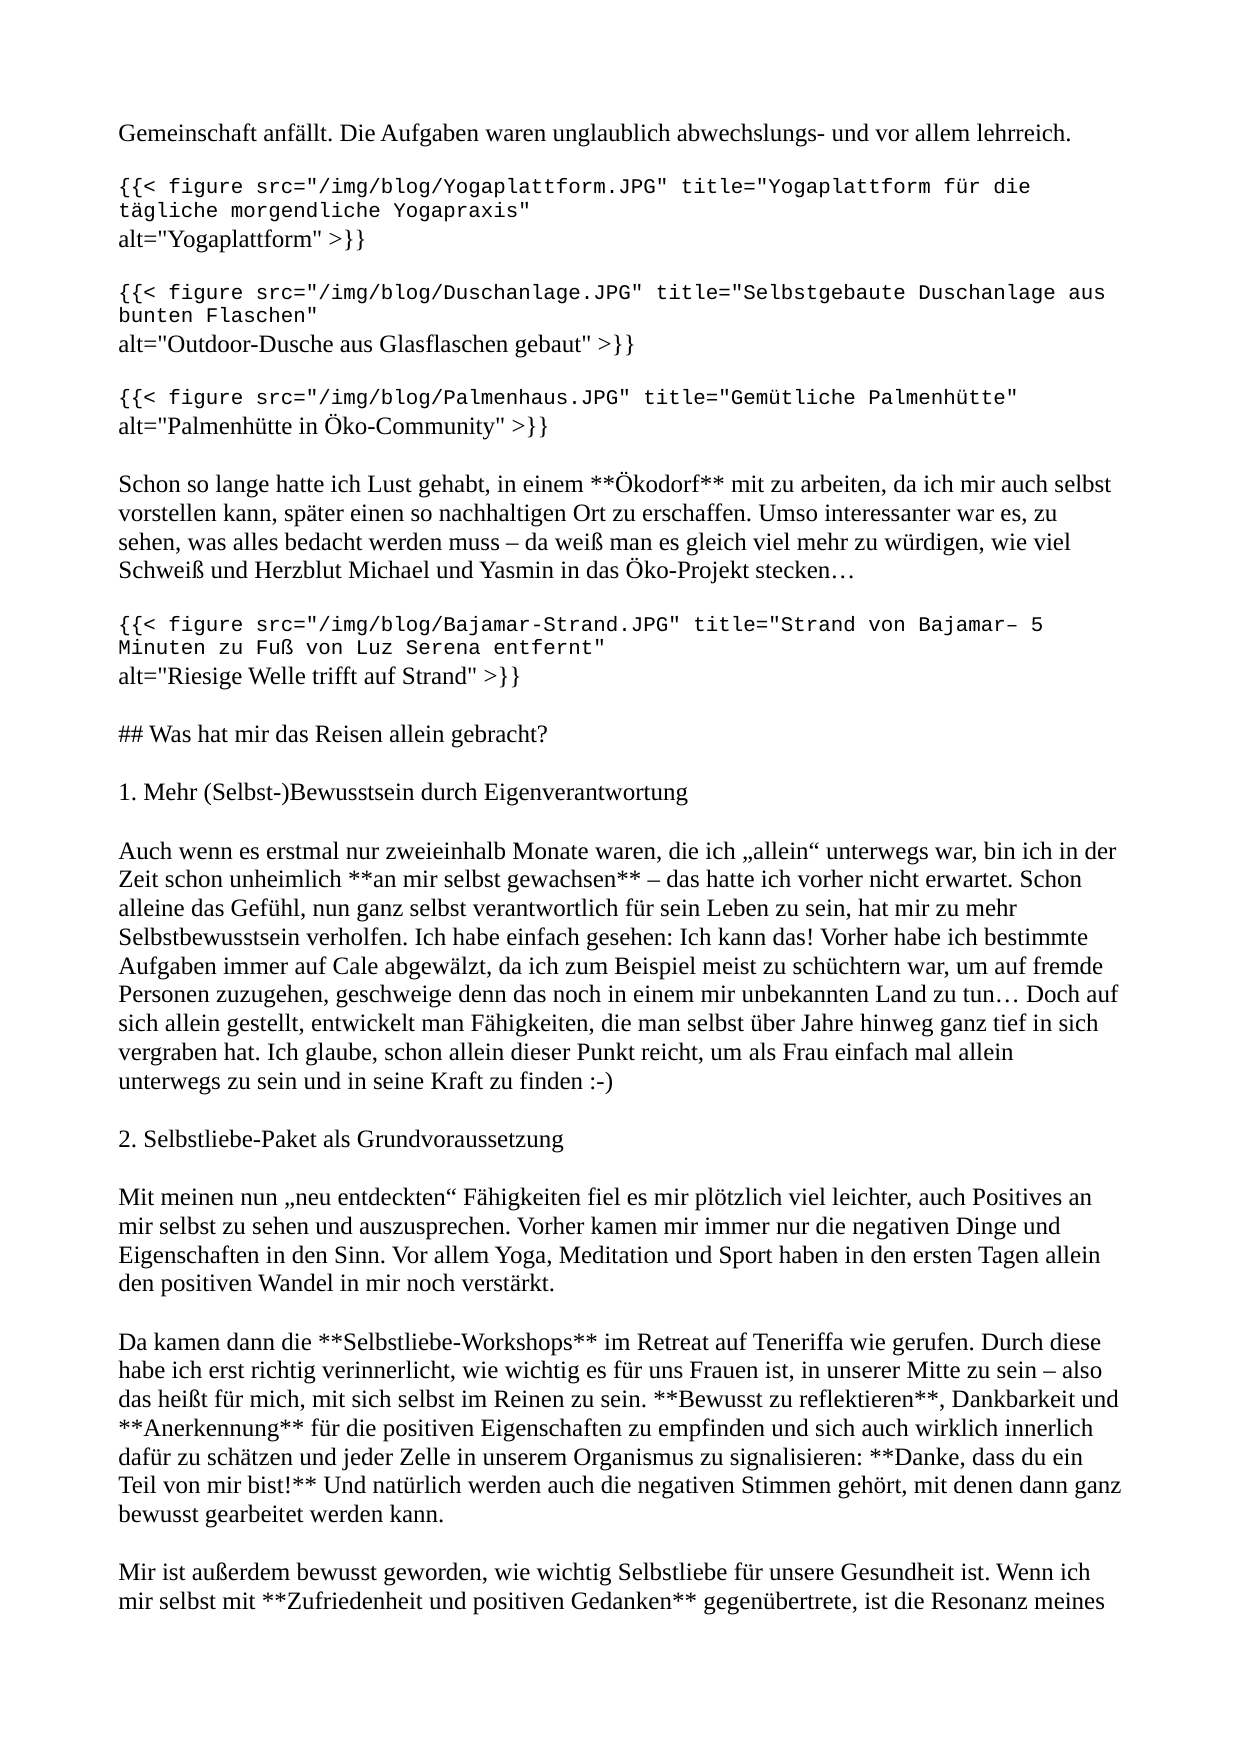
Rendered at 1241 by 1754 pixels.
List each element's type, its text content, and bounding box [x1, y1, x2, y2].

text Auch wenn es erstmal nur zweieinhalb Monate waren, die ich „allein“ unterwegs war, bin ich in der Zeit schon unheimlich **an mir selbst gewachsen** – das hatte ich vorher nicht erwartet. Schon alleine das Gefühl, nun ganz selbst verantwortlich für sein Leben zu sein, hat mir zu mehr Selbstbewusstsein verholfen. Ich habe einfach gesehen: Ich kann das! Vorher habe ich bestimmte Aufgaben immer auf Cale abgewälzt, da ich zum Beispiel meist zu schüchtern war, um auf fremde Personen zuzugehen, geschweige denn das noch in einem mir unbekannten Land zu tun… Doch auf sich allein gestellt, entwickelt man Fähigkeiten, die man selbst über Jahre hinweg ganz tief in sich vergraben hat. Ich glaube, schon allein dieser Punkt reicht, um als Frau einfach mal allein unterwegs zu sein und in seine Kraft zu finden :-) [118, 836, 1122, 1094]
text Mir ist außerdem bewusst geworden, wie wichtig Selbstliebe für unsere Gesundheit ist. Wenn ich mir selbst mit **Zufriedenheit und positiven Gedanken** gegenübertrete, ist die Resonanz meines [118, 1557, 1122, 1615]
text 1. Mehr (Selbst-)Bewusstsein durch Eigenverantwortung [118, 777, 1122, 806]
text alt="Palmenhütte in Öko-Community" >}} [118, 411, 1122, 440]
text {{< figure src="/img/blog/Duschanlage.JPG" title="Selbstgebaute Duschanlage aus bunten Flaschen" [118, 282, 1122, 329]
text Da kamen dann die **Selbstliebe-Workshops** im Retreat auf Teneriffa wie gerufen. Durch diese habe ich erst richtig verinnerlicht, wie wichtig es für uns Frauen ist, in unserer Mitte zu sein – also das heißt für mich, mit sich selbst im Reinen zu sein. **Bewusst zu reflektieren**, Dankbarkeit und **Anerkennung** für die positiven Eigenschaften zu empfinden und sich auch wirklich innerlich dafür zu schätzen und jeder Zelle in unserem Organismus zu signalisieren: **Danke, dass du ein Teil von mir bist!** Und natürlich werden auch die negativen Stimmen gehört, mit denen dann ganz bewusst gearbeitet werden kann. [118, 1327, 1122, 1528]
text {{< figure src="/img/blog/Yogaplattform.JPG" title="Yogaplattform für die tägliche morgendliche Yogapraxis" [118, 176, 1122, 224]
text Schon so lange hatte ich Lust gehabt, in einem **Ökodorf** mit zu arbeiten, da ich mir auch selbst vorstellen kann, später einen so nachhaltigen Ort zu erschaffen. Umso interessanter war es, zu sehen, was alles bedacht werden muss – da weiß man es gleich viel mehr zu würdigen, wie viel Schweiß und Herzblut Michael und Yasmin in das Öko-Projekt stecken… [118, 469, 1122, 584]
text alt="Outdoor-Dusche aus Glasflaschen gebaut" >}} [118, 329, 1122, 358]
text {{< figure src="/img/blog/Palmenhaus.JPG" title="Gemütliche Palmenhütte" [118, 387, 1122, 411]
text alt="Riesige Welle trifft auf Strand" >}} [118, 661, 1122, 690]
text 2. Selbstliebe-Paket als Grundvoraussetzung [118, 1124, 1122, 1153]
text {{< figure src="/img/blog/Bajamar-Strand.JPG" title="Strand von Bajamar– 5 Minuten zu Fuß von Luz Serena entfernt" [118, 614, 1122, 661]
text Mit meinen nun „neu entdeckten“ Fähigkeiten fiel es mir plötzlich viel leichter, auch Positives an mir selbst zu sehen und auszusprechen. Vorher kamen mir immer nur die negativen Dinge und Eigenschaften in den Sinn. Vor allem Yoga, Meditation und Sport haben in den ersten Tagen allein den positiven Wandel in mir noch verstärkt. [118, 1182, 1122, 1297]
text ## Was hat mir das Reisen allein gebracht? [118, 719, 1122, 748]
text Gemeinschaft anfällt. Die Aufgaben waren unglaublich abwechslungs- und vor allem lehrreich. [118, 118, 1122, 147]
text alt="Yogaplattform" >}} [118, 224, 1122, 252]
